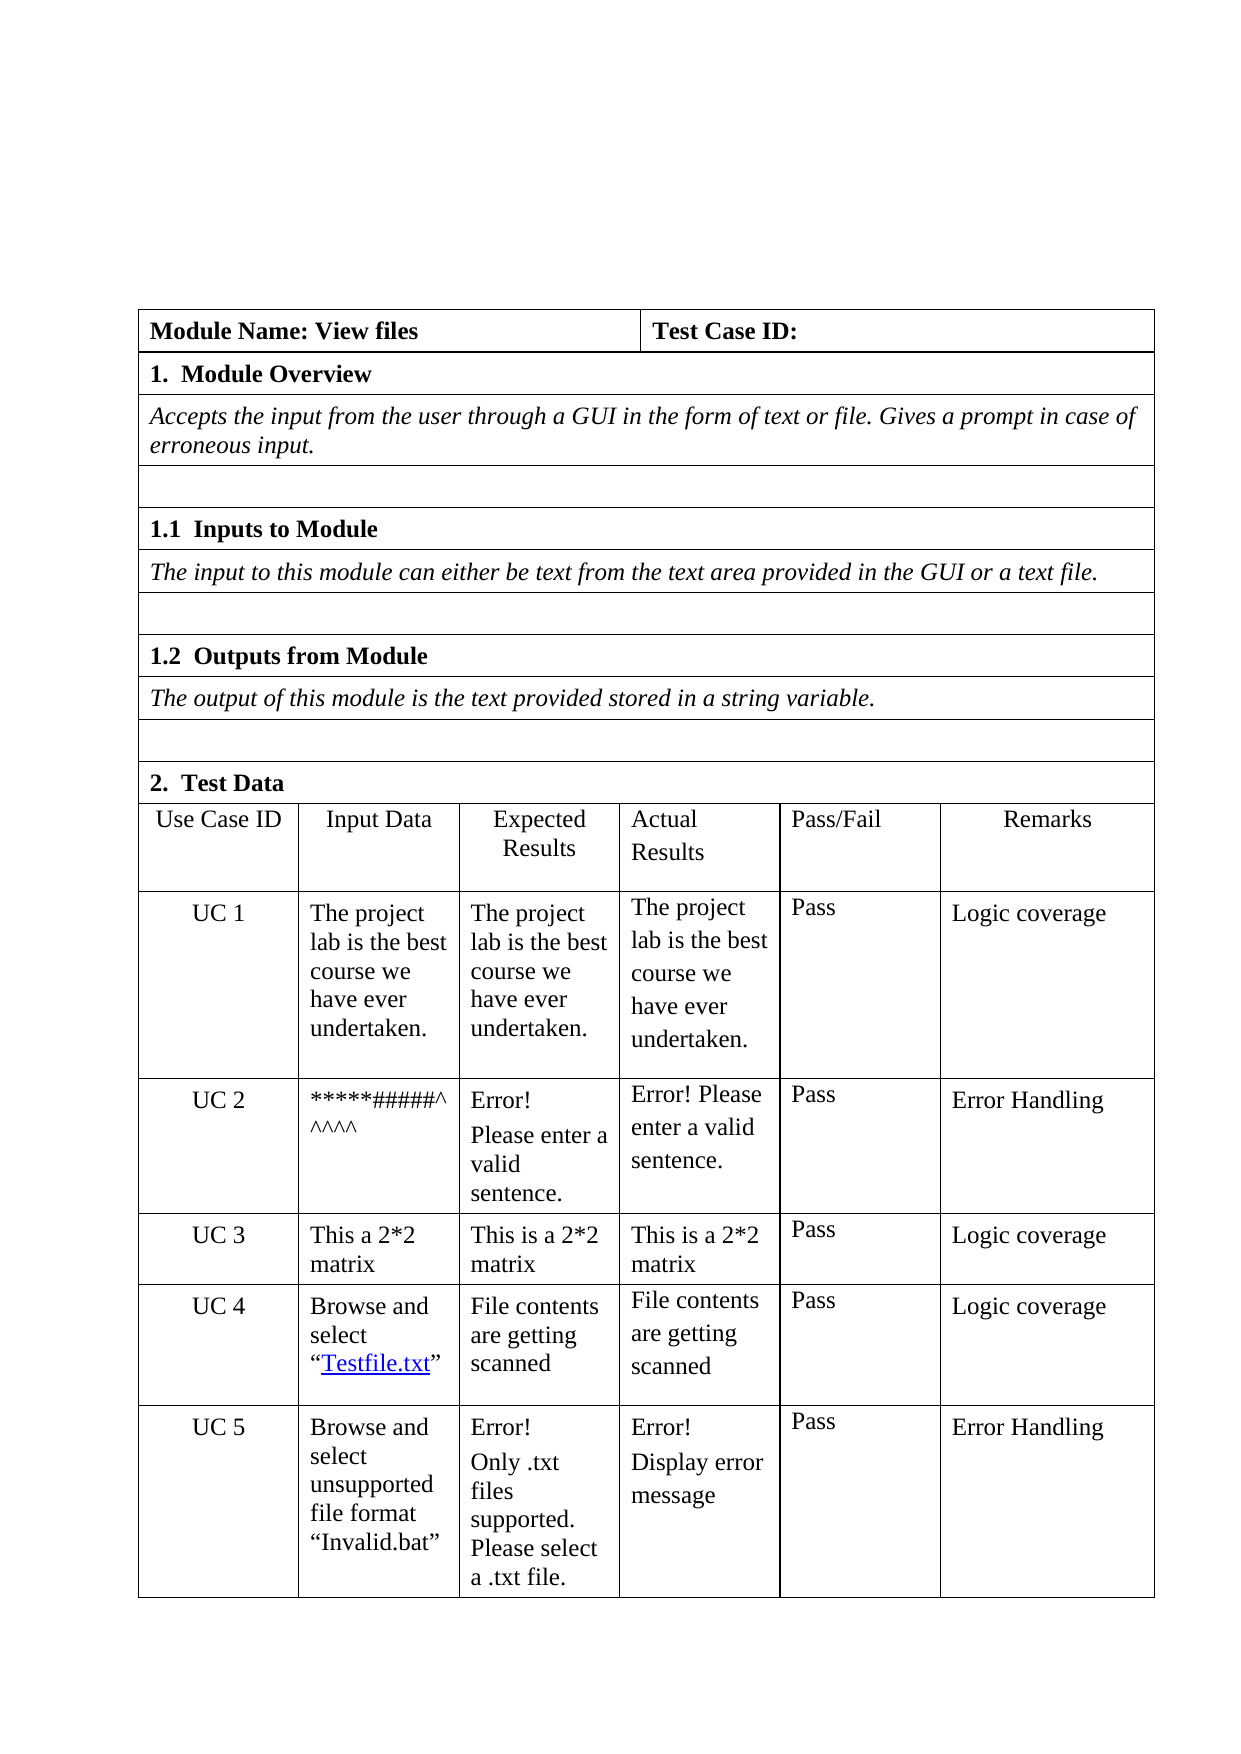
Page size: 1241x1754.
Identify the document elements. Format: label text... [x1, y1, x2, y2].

table_cell [139, 466, 1154, 507]
table_cell The input to this module can either be text from the text area provided in the GUI or a text file. [139, 550, 1154, 592]
table_cell UC 2 [139, 1079, 298, 1213]
table_cell Pass [781, 892, 940, 1078]
table_header Module Name: View files [139, 310, 640, 351]
table_cell Error! Please enter a valid sentence. [620, 1079, 779, 1213]
table_cell *****#####^^^^^ [299, 1079, 459, 1213]
table_cell The output of this module is the text provided stored in a string variable. [139, 677, 1154, 718]
table_cell This a 2*2 matrix [299, 1214, 459, 1284]
table_cell This is a 2*2 matrix [460, 1214, 619, 1284]
table_cell Error! Only .txt files supported. Please select a .txt file. [460, 1406, 619, 1597]
table_cell File contents are getting scanned [460, 1285, 619, 1405]
table_cell Error Handling [941, 1406, 1154, 1597]
table_cell [139, 593, 1154, 634]
table_cell [139, 720, 1154, 761]
table_cell Error! Display error message [620, 1406, 779, 1597]
table_cell Accepts the input from the user through a GUI in the form of text or file. Gives a prompt in case of erroneous input. [139, 395, 1154, 465]
table_cell Logic coverage [941, 892, 1154, 1078]
table_cell Remarks [941, 804, 1154, 891]
table_cell Pass [781, 1406, 940, 1597]
table_cell 1.2 Outputs from Module [139, 635, 1154, 676]
table_cell Browse and select “Testfile.txt” [299, 1285, 459, 1405]
table_cell Error Handling [941, 1079, 1154, 1213]
table_cell Use Case ID [139, 804, 298, 891]
table_cell Logic coverage [941, 1214, 1154, 1284]
table_cell Browse and select unsupported file format “Invalid.bat” [299, 1406, 459, 1597]
table_cell Actual Results [620, 804, 779, 891]
table_cell Input Data [299, 804, 459, 891]
table_cell Expected Results [460, 804, 619, 891]
table_cell UC 1 [139, 892, 298, 1078]
table_cell UC 5 [139, 1406, 298, 1597]
table_cell File contents are getting scanned [620, 1285, 779, 1405]
table_cell The project lab is the best course we have ever undertaken. [460, 892, 619, 1078]
table_cell The project lab is the best course we have ever undertaken. [299, 892, 459, 1078]
table_cell UC 3 [139, 1214, 298, 1284]
table_cell Pass [781, 1285, 940, 1405]
table_cell Error! Please enter a valid sentence. [460, 1079, 619, 1213]
table_cell This is a 2*2 matrix [620, 1214, 779, 1284]
table_cell Pass [781, 1214, 940, 1284]
table_cell Logic coverage [941, 1285, 1154, 1405]
table_cell 2. Test Data [139, 762, 1154, 803]
table_cell Pass/Fail [781, 804, 940, 891]
table_cell The project lab is the best course we have ever undertaken. [620, 892, 779, 1078]
table_cell Pass [781, 1079, 940, 1213]
table_header Test Case ID: [641, 310, 1154, 351]
table_cell 1. Module Overview [139, 353, 1154, 394]
table_cell UC 4 [139, 1285, 298, 1405]
table_cell 1.1 Inputs to Module [139, 508, 1154, 549]
